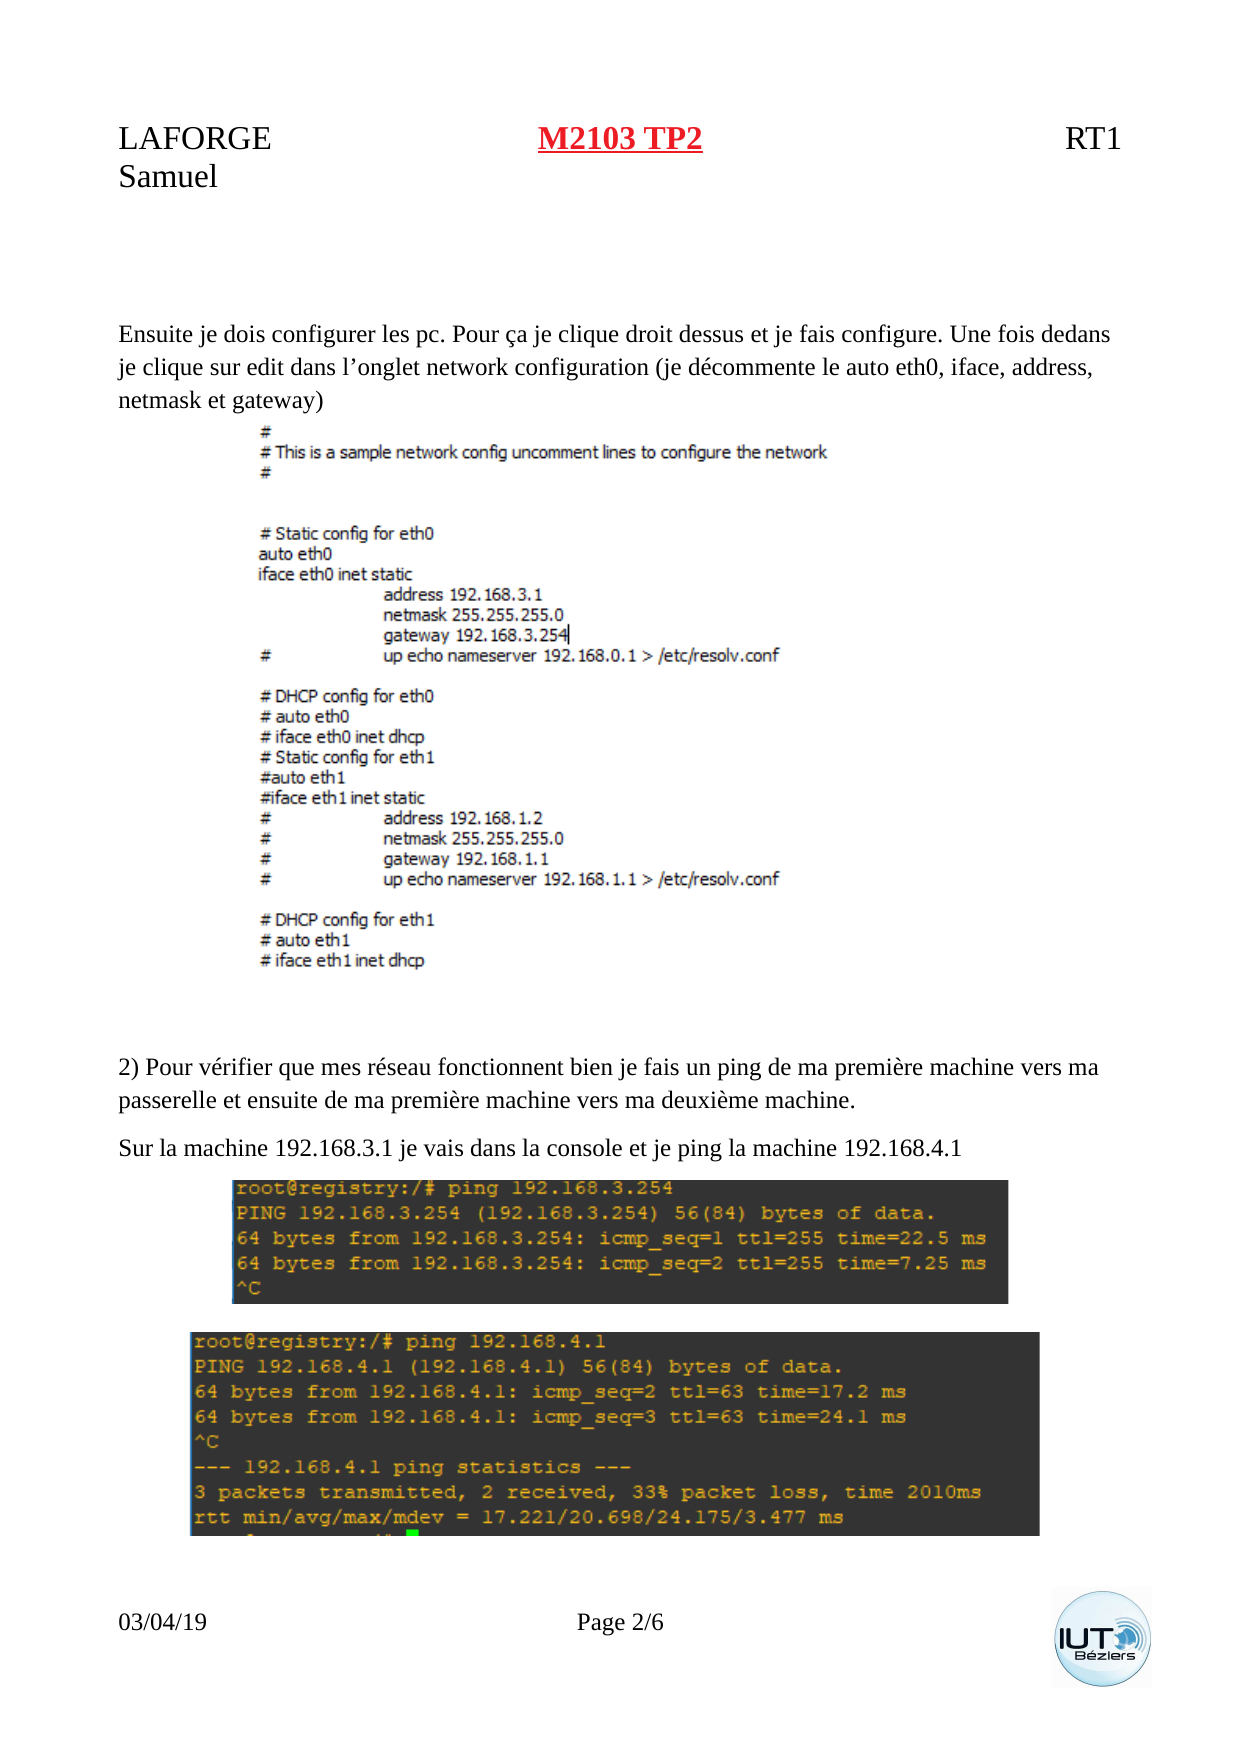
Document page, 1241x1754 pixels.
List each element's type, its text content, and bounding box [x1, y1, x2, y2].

picture [189, 1332, 1040, 1536]
text 2) Pour vérifier que mes réseau fonctionnent bien je fais un ping de ma première machine vers ma passerelle et ensuite de ma première machine vers ma deuxième machine. [118, 1052, 1122, 1114]
text Ensuite je dois configurer les pc. Pour ça je clique droit dessus et je fais configure. Une fois dedans je clique sur edit dans l’onglet network configuration (je décommente le auto eth0, iface, address, netmask et gateway) [118, 319, 1122, 414]
picture [255, 418, 834, 984]
text Sur la machine 192.168.3.1 je vais dans la console et je ping la machine 192.168.4.1 [118, 1133, 1122, 1161]
picture [231, 1180, 1009, 1304]
picture [1051, 1587, 1153, 1688]
